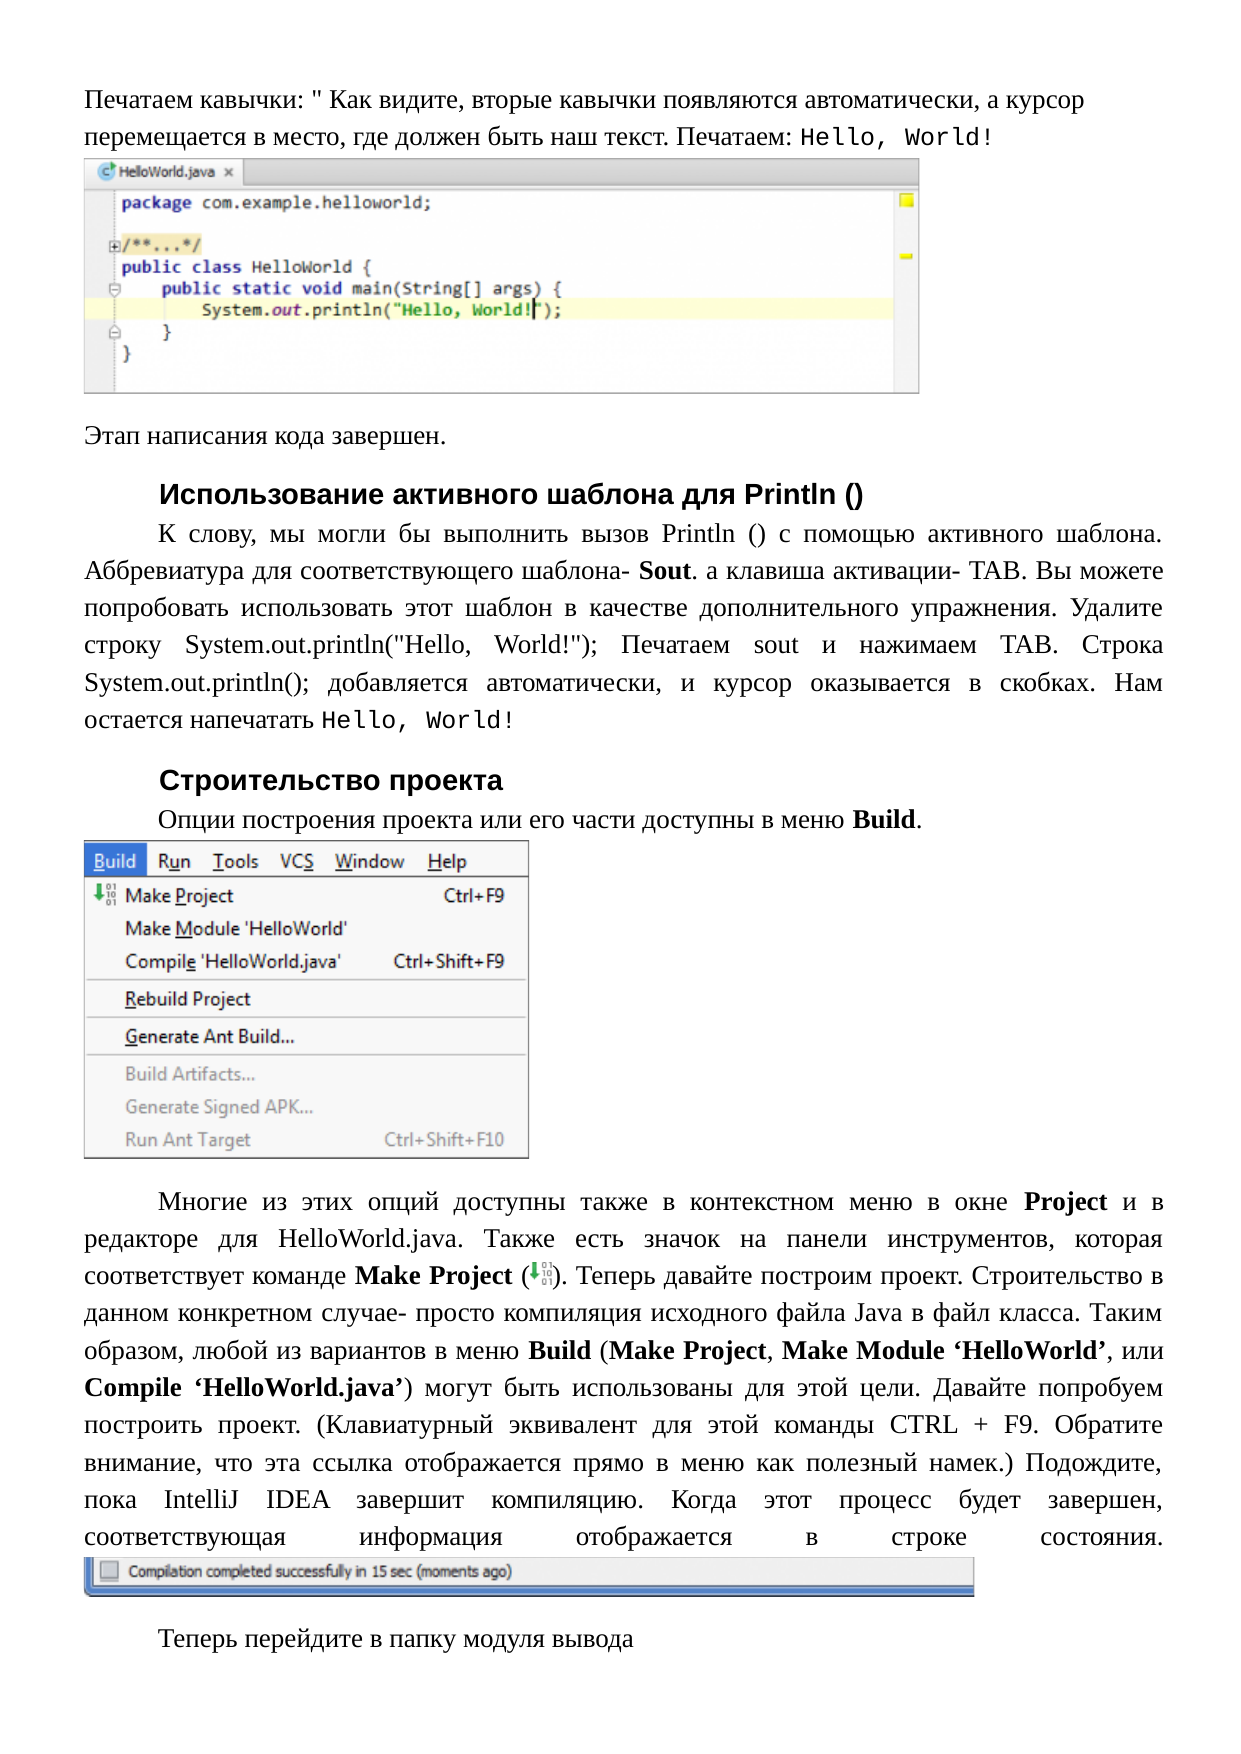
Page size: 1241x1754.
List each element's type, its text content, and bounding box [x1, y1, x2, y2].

text К слову, мы могли бы выполнить вызов Println () с помощью активного шаблона. Аббревиатура для соответствующего шаблона- Sout. а клавиша активации- TAB. Вы можете попробовать использовать этот шаблон в качестве дополнительного упражнения. Удалите строку System.out.println("Hello, World!"); Печатаем sout и нажимаем TAB. Строка System.out.println(); добавляется автоматически, и курсор оказывается в скобках. Нам остается напечатать Hello, World! [84, 517, 1164, 736]
picture [83, 1557, 975, 1597]
text Опции построения проекта или его части доступны в меню Build. [84, 803, 1164, 1164]
text Теперь перейдите в папку модуля вывода [84, 1622, 1164, 1653]
text Многие из этих опций доступны также в контекстном меню в окне Project и в редакторе для HelloWorld.java. Также есть значок на панели инструментов, которая соответствует команде Make Project (). Теперь давайте построим проект. Строительство в данном конкретном случае- просто компиляция исходного файла Java в файл класса. Таким образом, любой из вариантов в меню Build (Make Project, Make Module ‘HelloWorld’, или Compile ‘HelloWorld.java’) могут быть использованы для этой цели. Давайте попробуем построить проект. (Клавиатурный эквивалент для этой команды CTRL + F9. Обратите внимание, что эта ссылка отображается прямо в меню как полезный намек.) Подождите, пока IntelliJ IDEA завершит компиляцию. Когда этот процесс будет завершен, соответствующая информация отображается в строке состояния. [84, 1184, 1164, 1602]
subtitle Строительство проекта [159, 763, 1164, 797]
text Этап написания кода завершен. [84, 419, 1164, 450]
subtitle Использование активного шаблона для Println () [159, 477, 1164, 511]
picture [83, 840, 530, 1159]
picture [530, 1262, 552, 1285]
picture [83, 158, 920, 394]
text Печатаем кавычки: " Как видите, вторые кавычки появляются автоматически, а курсор перемещается в место, где должен быть наш текст. Печатаем: Hello, World! [84, 83, 1164, 398]
